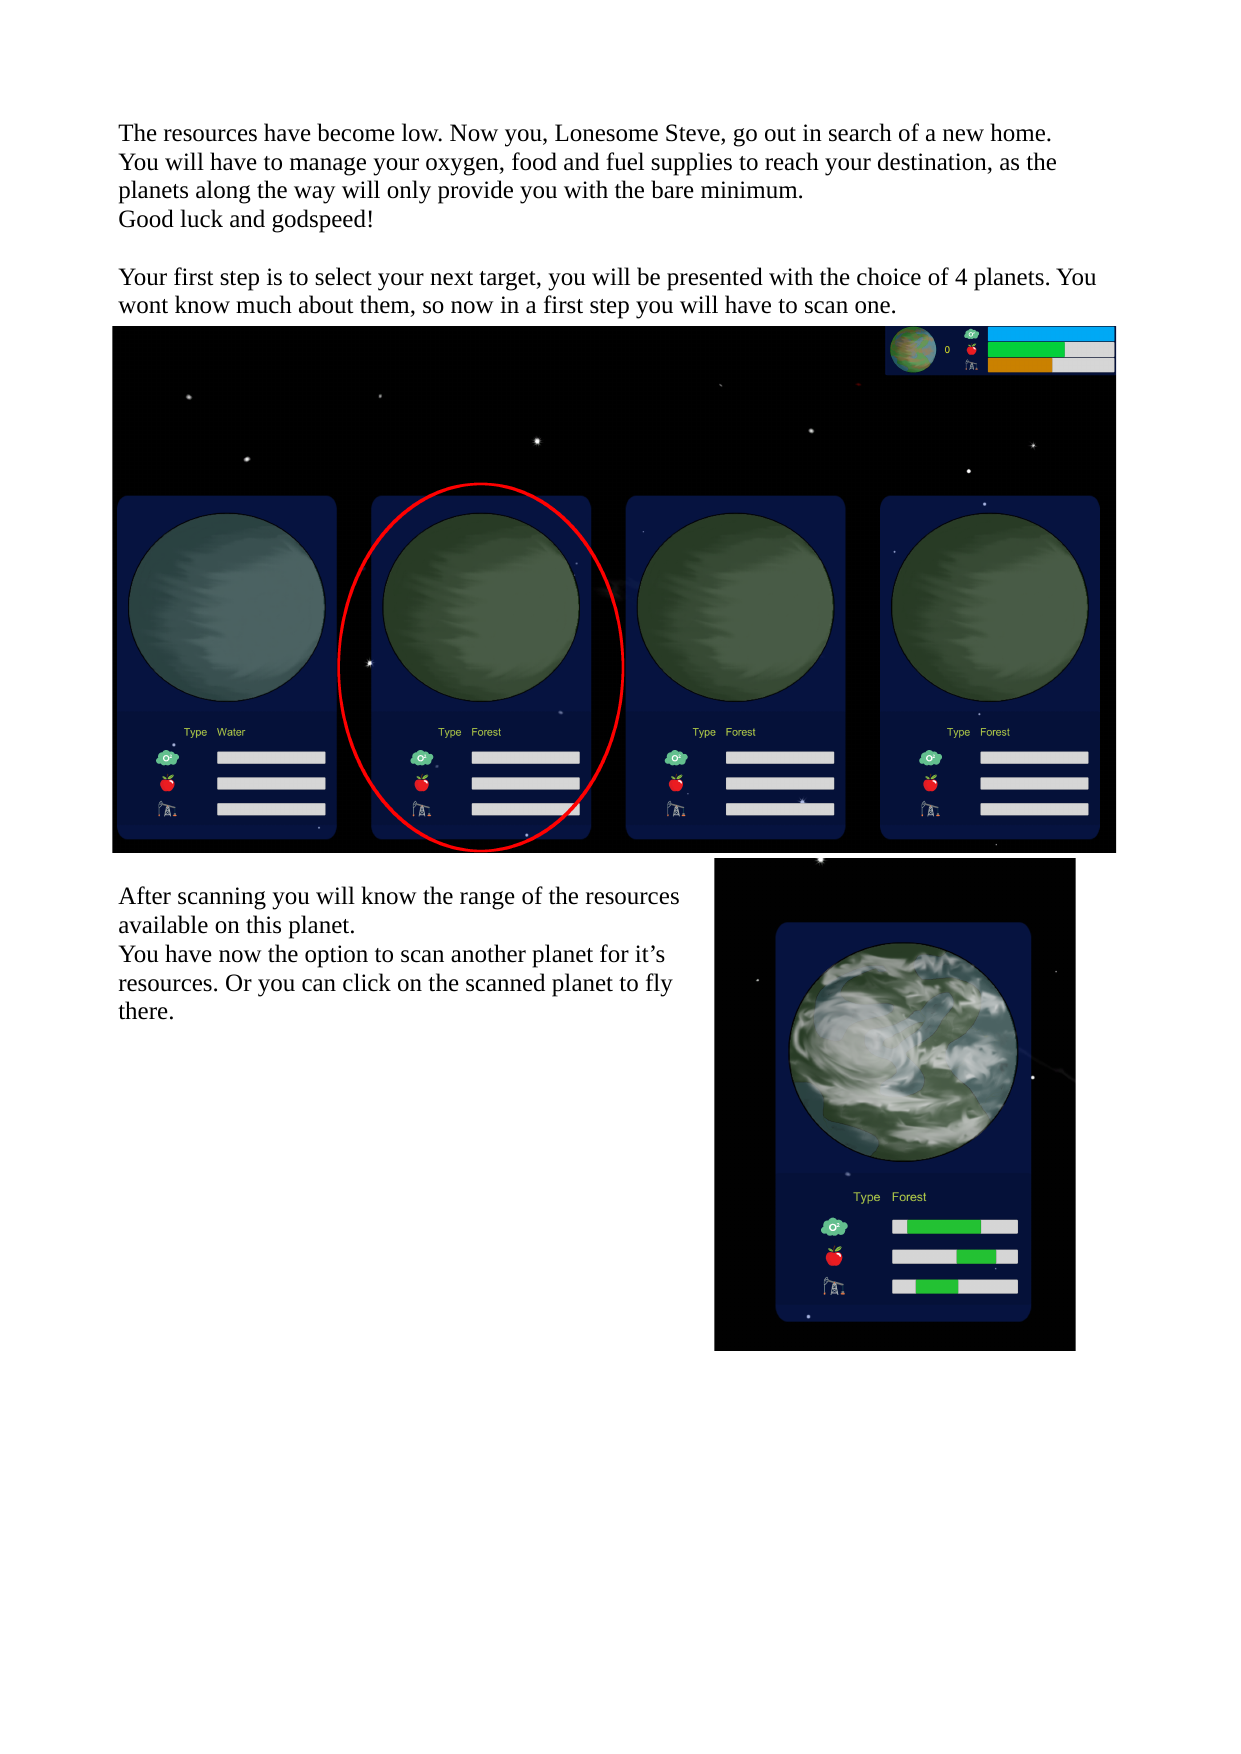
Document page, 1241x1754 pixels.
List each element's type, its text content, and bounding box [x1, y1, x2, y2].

text [1076, 939, 1122, 1025]
text After scanning you will know the range of the resources available on this planet. [118, 881, 714, 939]
picture [112, 326, 1117, 853]
text The resources have become low. Now you, Lonesome Steve, go out in search of a new home. [118, 118, 1122, 147]
text You have now the option to scan another planet for it’s resources. Or you can click on the scanned planet to fly there. [118, 939, 714, 1025]
picture [714, 858, 1076, 1351]
text Your first step is to select your next target, you will be presented with the choice of 4 planets. You wont know much about them, so now in a first step you will have to scan one. [118, 262, 1122, 319]
text [1076, 881, 1122, 939]
text Good luck and godspeed! [118, 204, 1122, 233]
text You will have to manage your oxygen, food and fuel supplies to reach your destination, as the planets along the way will only provide you with the bare minimum. [118, 147, 1122, 204]
